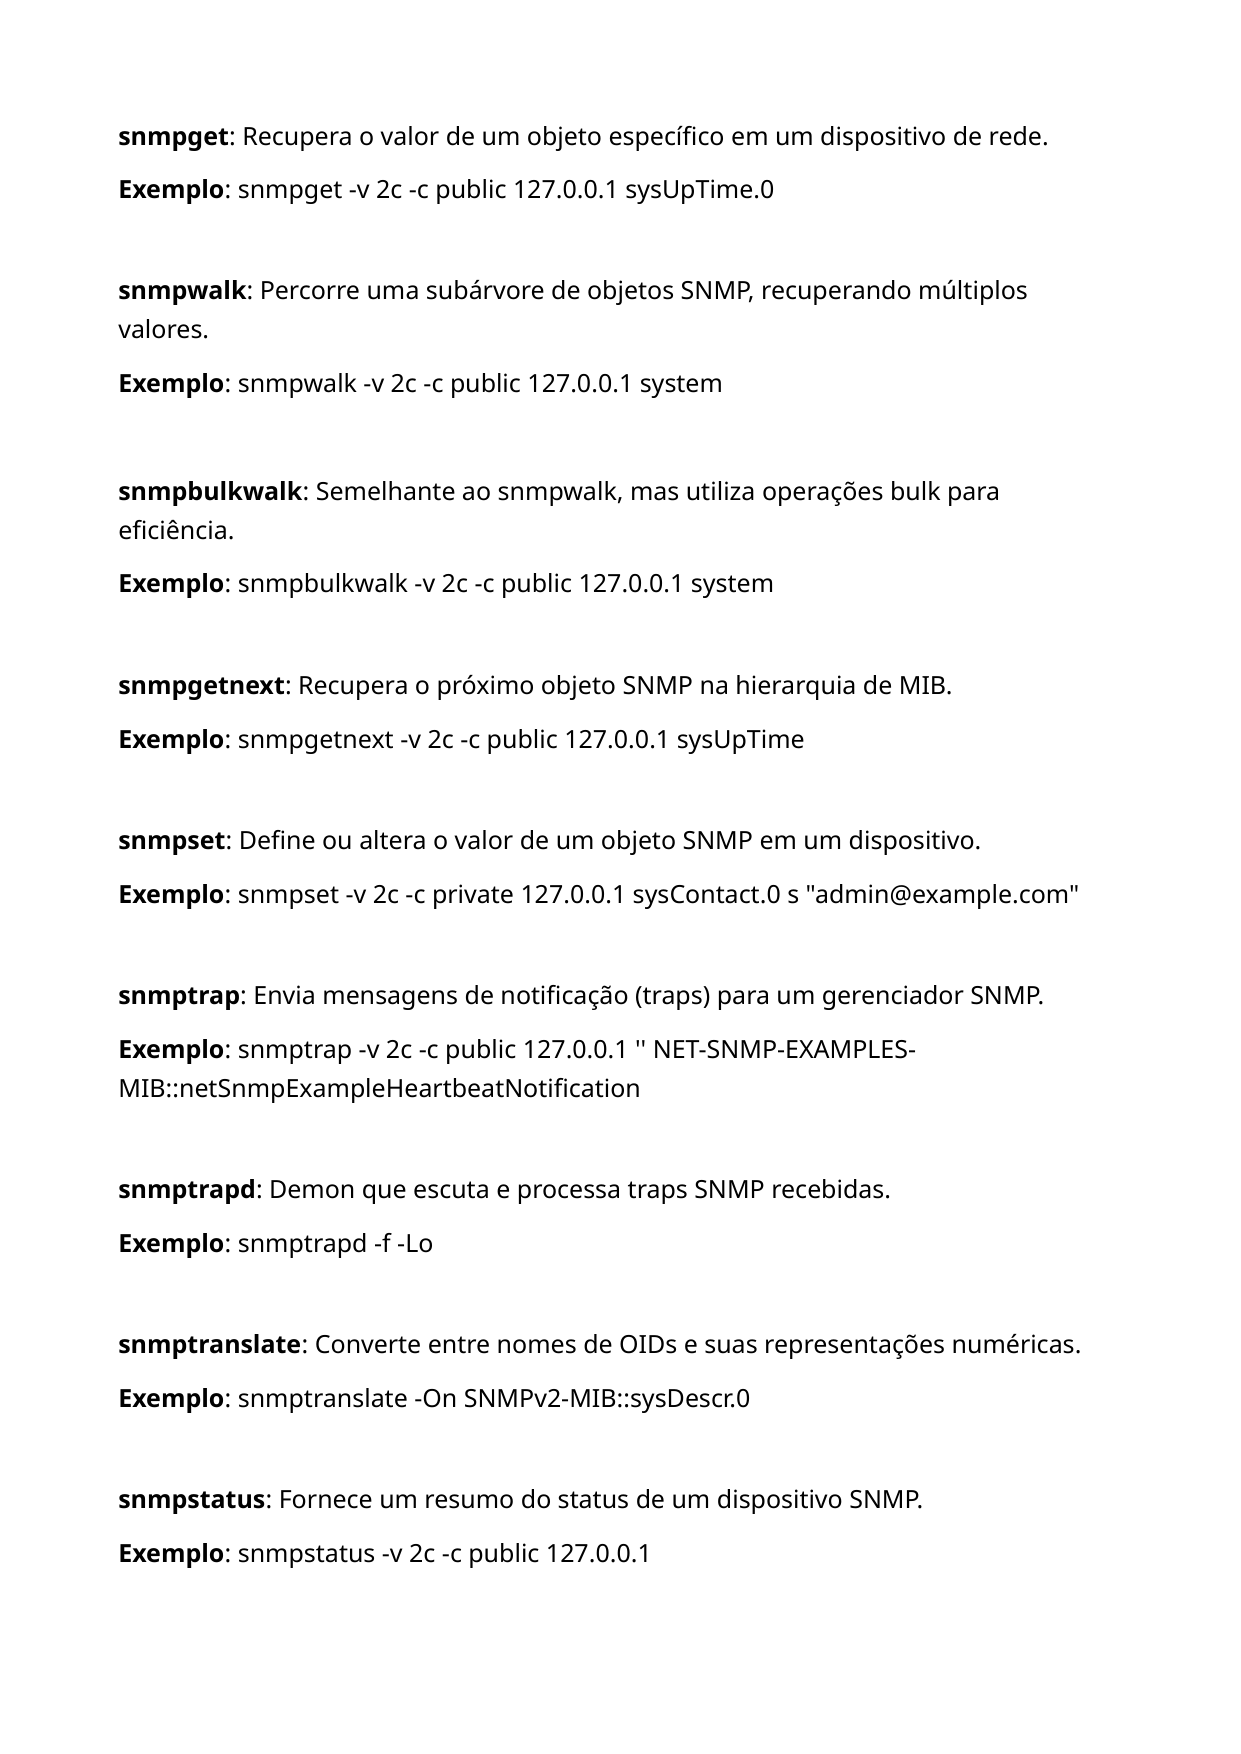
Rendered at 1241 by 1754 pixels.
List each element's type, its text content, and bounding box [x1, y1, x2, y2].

text snmptranslate: Converte entre nomes de OIDs e suas representações numéricas. [118, 1327, 1122, 1361]
text Exemplo: snmptrap -v 2c -c public 127.0.0.1 '' NET-SNMP-EXAMPLES-MIB::netSnmpExampleHeartbeatNotification [118, 1031, 1122, 1105]
text Exemplo: snmpset -v 2c -c private 127.0.0.1 sysContact.0 s "admin@example.com" [118, 876, 1122, 910]
text snmptrap: Envia mensagens de notificação (traps) para um gerenciador SNMP. [118, 978, 1122, 1012]
text Exemplo: snmpstatus -v 2c -c public 127.0.0.1 [118, 1536, 1122, 1570]
text snmpbulkwalk: Semelhante ao snmpwalk, mas utiliza operações bulk para eficiência. [118, 473, 1122, 546]
text snmpget: Recupera o valor de um objeto específico em um dispositivo de rede. [118, 118, 1122, 152]
text Exemplo: snmpgetnext -v 2c -c public 127.0.0.1 sysUpTime [118, 721, 1122, 755]
text Exemplo: snmpget -v 2c -c public 127.0.0.1 sysUpTime.0 [118, 172, 1122, 206]
text snmpwalk: Percorre uma subárvore de objetos SNMP, recuperando múltiplos valores. [118, 273, 1122, 346]
text Exemplo: snmpbulkwalk -v 2c -c public 127.0.0.1 system [118, 566, 1122, 600]
text Exemplo: snmptrapd -f -Lo [118, 1226, 1122, 1260]
text Exemplo: snmptranslate -On SNMPv2-MIB::sysDescr.0 [118, 1381, 1122, 1415]
text snmpset: Define ou altera o valor de um objeto SNMP em um dispositivo. [118, 823, 1122, 857]
text Exemplo: snmpwalk -v 2c -c public 127.0.0.1 system [118, 366, 1122, 400]
text snmpstatus: Fornece um resumo do status de um dispositivo SNMP. [118, 1482, 1122, 1516]
text snmptrapd: Demon que escuta e processa traps SNMP recebidas. [118, 1172, 1122, 1206]
text snmpgetnext: Recupera o próximo objeto SNMP na hierarquia de MIB. [118, 667, 1122, 702]
